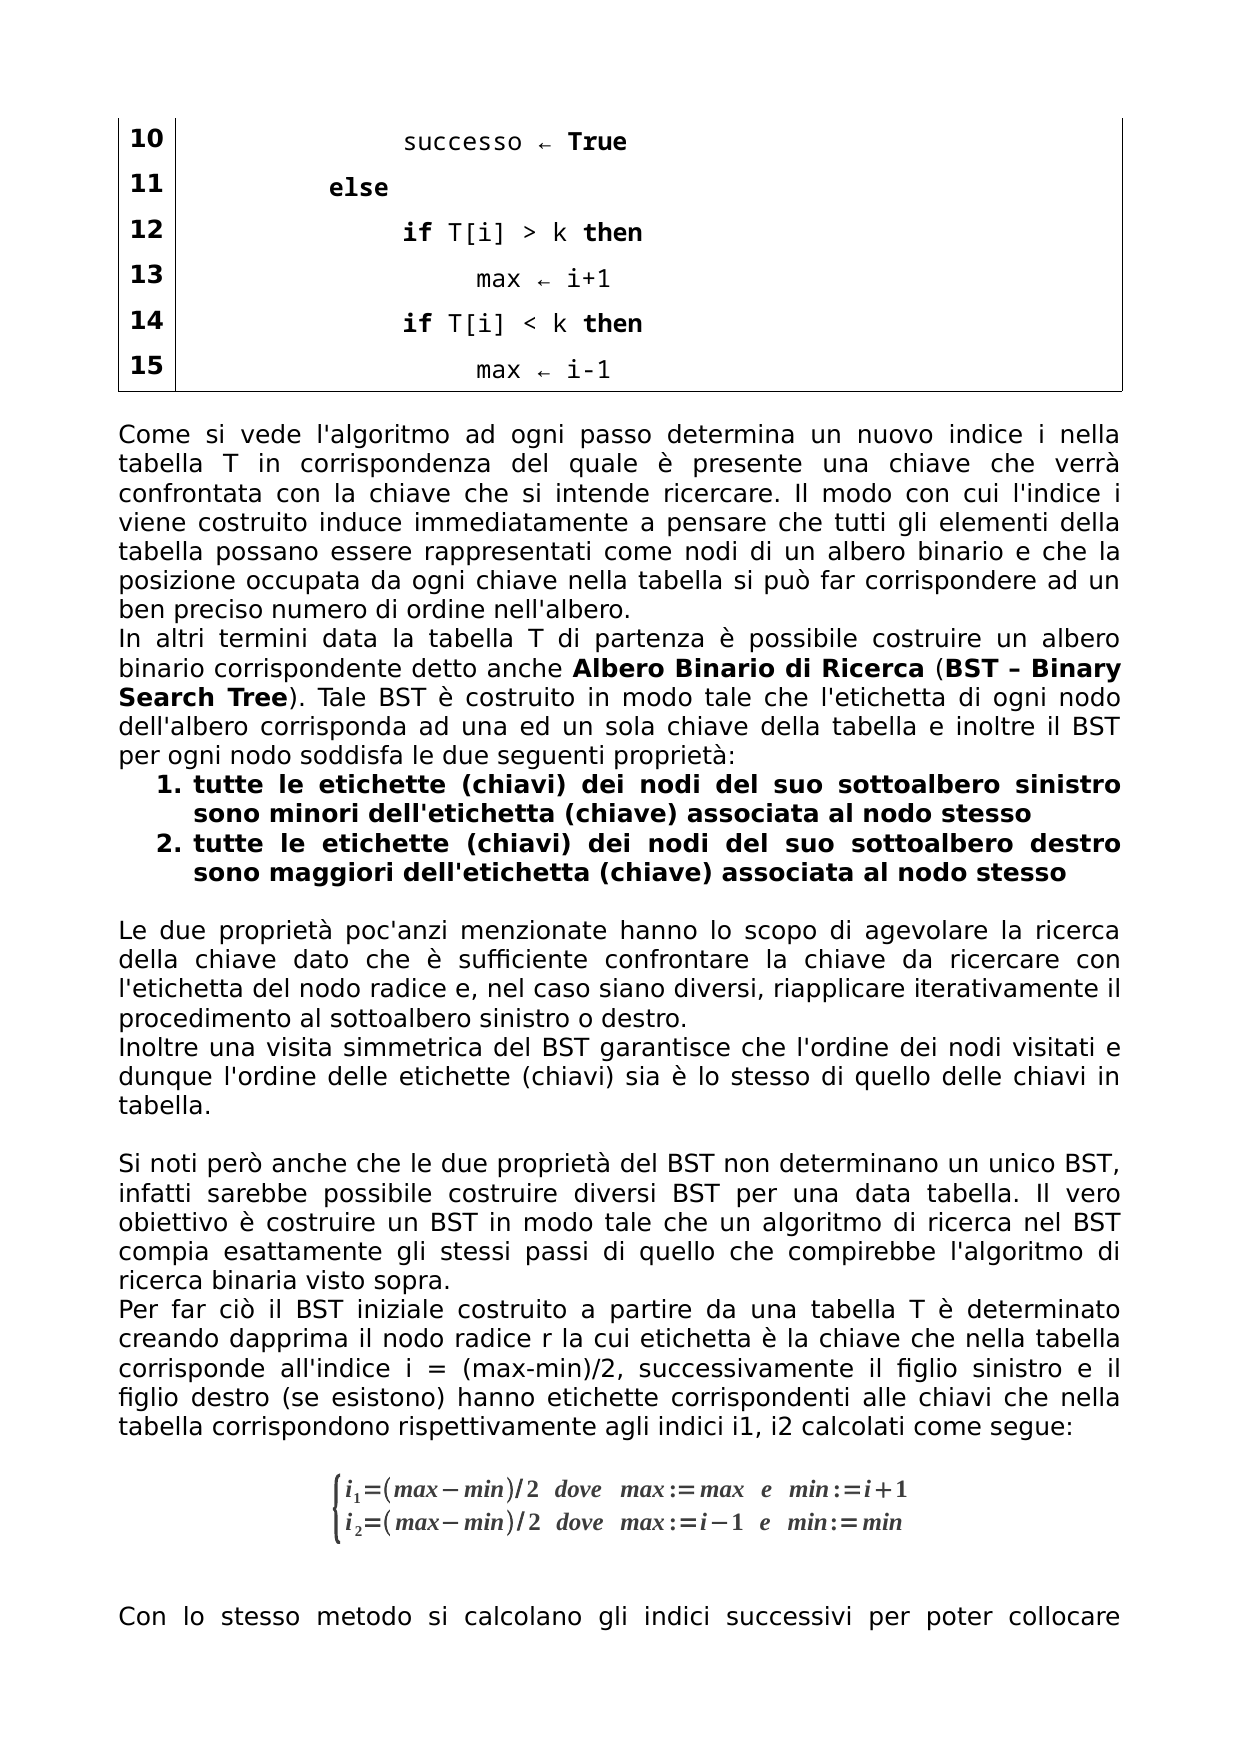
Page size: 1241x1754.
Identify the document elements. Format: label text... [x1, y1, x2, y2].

text Si noti però anche che le due proprietà del BST non determinano un unico BST, infatti sarebbe possibile costruire diversi BST per una data tabella. Il vero obiettivo è costruire un BST in modo tale che un algoritmo di ricerca nel BST compia esattamente gli stessi passi di quello che compirebbe l'algoritmo di ricerca binaria visto sopra. [118, 1150, 1122, 1296]
text Con lo stesso metodo si calcolano gli indici successivi per poter collocare [118, 1602, 1122, 1631]
text Per far ciò il BST iniziale costruito a partire da una tabella T è determinato creando dapprima il nodo radice r la cui etichetta è la chiave che nella tabella corrisponde all'indice i = (max-min)/2, successivamente il figlio sinistro e il figlio destro (se esistono) hanno etichette corrispondenti alle chiavi che nella tabella corrispondono rispettivamente agli indici i1, i2 calcolati come segue: [118, 1296, 1122, 1441]
table_cell 15 [119, 346, 175, 391]
list tutte le etichette (chiavi) dei nodi del suo sottoalbero sinistro sono minori dell'etichetta (chiave) associata al nodo stesso [156, 771, 1122, 829]
table_cell if T[i] < k then [176, 300, 1122, 346]
table_cell else [176, 164, 1122, 209]
table_cell max ← i-1 [176, 346, 1122, 391]
list tutte le etichette (chiavi) dei nodi del suo sottoalbero destro sono maggiori dell'etichetta (chiave) associata al nodo stesso [156, 829, 1122, 887]
table_cell 14 [119, 300, 175, 346]
table_cell 10 [119, 118, 175, 164]
text Inoltre una visita simmetrica del BST garantisce che l'ordine dei nodi visitati e dunque l'ordine delle etichette (chiavi) sia è lo stesso di quello delle chiavi in tabella. [118, 1033, 1122, 1121]
table_cell if T[i] > k then [176, 209, 1122, 255]
table_cell max ← i+1 [176, 255, 1122, 300]
text In altri termini data la tabella T di partenza è possibile costruire un albero binario corrispondente detto anche Albero Binario di Ricerca (BST – Binary Search Tree). Tale BST è costruito in modo tale che l'etichetta di ogni nodo dell'albero corrisponda ad una ed un sola chiave della tabella e inoltre il BST per ogni nodo soddisfa le due seguenti proprietà: [118, 625, 1122, 771]
table_cell successo ← True [176, 118, 1122, 164]
table_cell 12 [119, 209, 175, 255]
table_cell 11 [119, 164, 175, 209]
text Come si vede l'algoritmo ad ogni passo determina un nuovo indice i nella tabella T in corrispondenza del quale è presente una chiave che verrà confrontata con la chiave che si intende ricercare. Il modo con cui l'indice i viene costruito induce immediatamente a pensare che tutti gli elementi della tabella possano essere rappresentati come nodi di un albero binario e che la posizione occupata da ogni chiave nella tabella si può far corrispondere ad un ben preciso numero di ordine nell'albero. [118, 421, 1122, 625]
text Le due proprietà poc'anzi menzionate hanno lo scopo di agevolare la ricerca della chiave dato che è sufficiente confrontare la chiave da ricercare con l'etichetta del nodo radice e, nel caso siano diversi, riapplicare iterativamente il procedimento al sottoalbero sinistro o destro. [118, 916, 1122, 1033]
table_cell 13 [119, 255, 175, 300]
